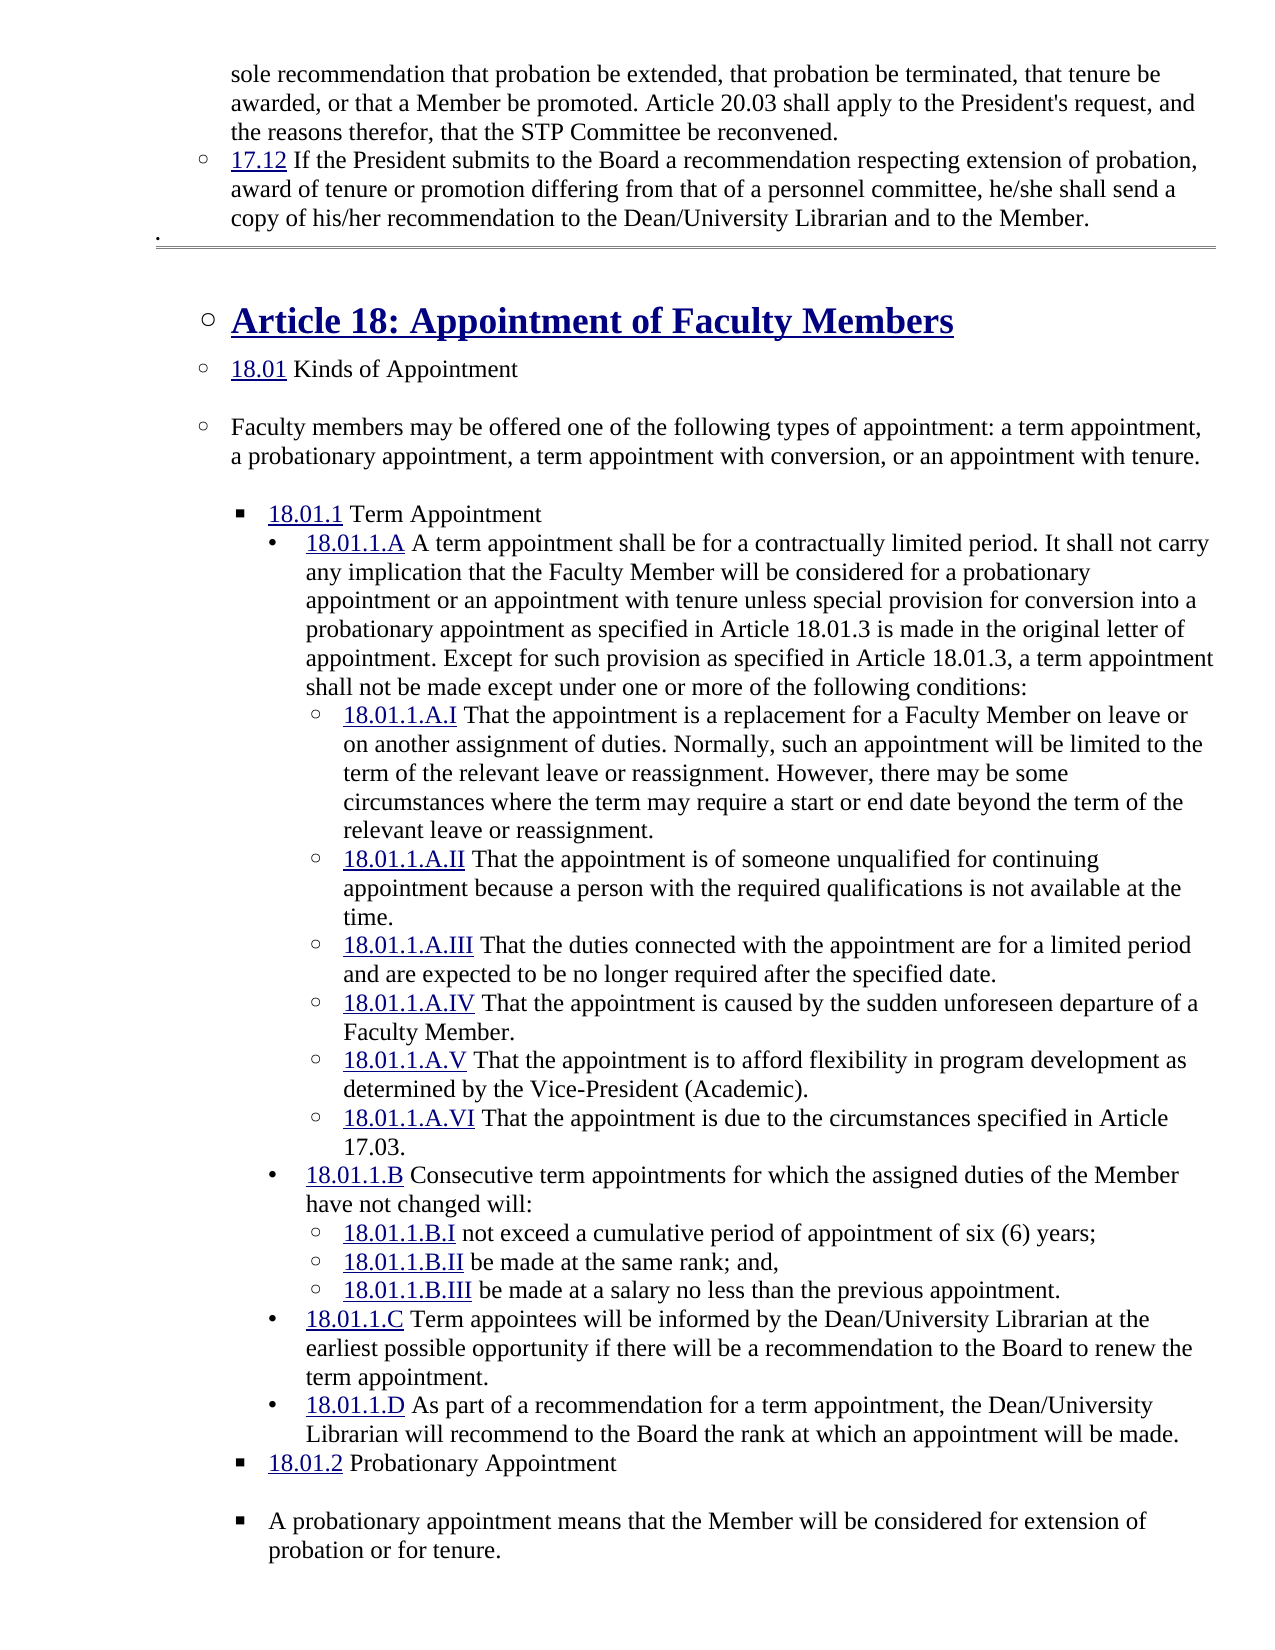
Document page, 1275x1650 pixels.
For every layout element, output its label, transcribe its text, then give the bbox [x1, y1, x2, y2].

list 18.01.1.B.II be made at the same rank; and, [306, 1247, 1216, 1276]
list sole recommendation that probation be extended, that probation be terminated, that tenure be awarded, or that a Member be promoted. Article 20.03 shall apply to the President's request, and the reasons therefor, that the STP Committee be reconvened. [193, 59, 1216, 145]
list 18.01.2 Probationary Appointment [231, 1448, 1216, 1477]
list 18.01.1.A.IV That the appointment is caused by the sudden unforeseen departure of a Faculty Member. [306, 988, 1216, 1046]
list 18.01.1 Term Appointment [231, 499, 1216, 528]
list 18.01.1.A A term appointment shall be for a contractually limited period. It shall not carry any implication that the Faculty Member will be considered for a probationary appointment or an appointment with tenure unless special provision for conversion into a probationary appointment as specified in Article 18.01.3 is made in the original letter of appointment. Except for such provision as specified in Article 18.01.3, a term appointment shall not be made except under one or more of the following conditions: [268, 528, 1216, 701]
list 18.01.1.C Term appointees will be informed by the Dean/University Librarian at the earliest possible opportunity if there will be a recommendation to the Board to renew the term appointment. [268, 1304, 1216, 1391]
list 18.01.1.A.III That the duties connected with the appointment are for a limited period and are expected to be no longer required after the specified date. [306, 931, 1216, 988]
list 18.01.1.A.V That the appointment is to afford flexibility in program development as determined by the Vice-President (Academic). [306, 1046, 1216, 1103]
list 18.01.1.B.I not exceed a cumulative period of appointment of six (6) years; [306, 1218, 1216, 1247]
list Faculty members may be offered one of the following types of appointment: a term appointment, a probationary appointment, a term appointment with conversion, or an appointment with tenure. [193, 412, 1216, 470]
list 18.01.1.A.I That the appointment is a replacement for a Faculty Member on leave or on another assignment of duties. Normally, such an appointment will be limited to the term of the relevant leave or reassignment. However, there may be some circumstances where the term may require a start or end date beyond the term of the relevant leave or reassignment. [306, 701, 1216, 844]
list 18.01.1.B.III be made at a salary no less than the previous appointment. [306, 1276, 1216, 1304]
list 18.01.1.B Consecutive term appointments for which the assigned duties of the Member have not changed will: [268, 1161, 1216, 1218]
subtitle Article 18: Appointment of Faculty Members [193, 298, 1216, 342]
list 18.01 Kinds of Appointment [193, 354, 1216, 383]
list 18.01.1.A.II That the appointment is of someone unqualified for continuing appointment because a person with the required qualifications is not available at the time. [306, 844, 1216, 931]
list 17.12 If the President submits to the Board a recommendation respecting extension of probation, award of tenure or promotion differing from that of a personnel committee, he/she shall send a copy of his/her recommendation to the Dean/University Librarian and to the Member. [193, 145, 1216, 232]
list 18.01.1.D As part of a recommendation for a term appointment, the Dean/University Librarian will recommend to the Board the rank at which an appointment will be made. [268, 1391, 1216, 1448]
list 18.01.1.A.VI That the appointment is due to the circumstances specified in Article 17.03. [306, 1103, 1216, 1161]
list A probationary appointment means that the Member will be considered for extension of probation or for tenure. [231, 1506, 1216, 1564]
